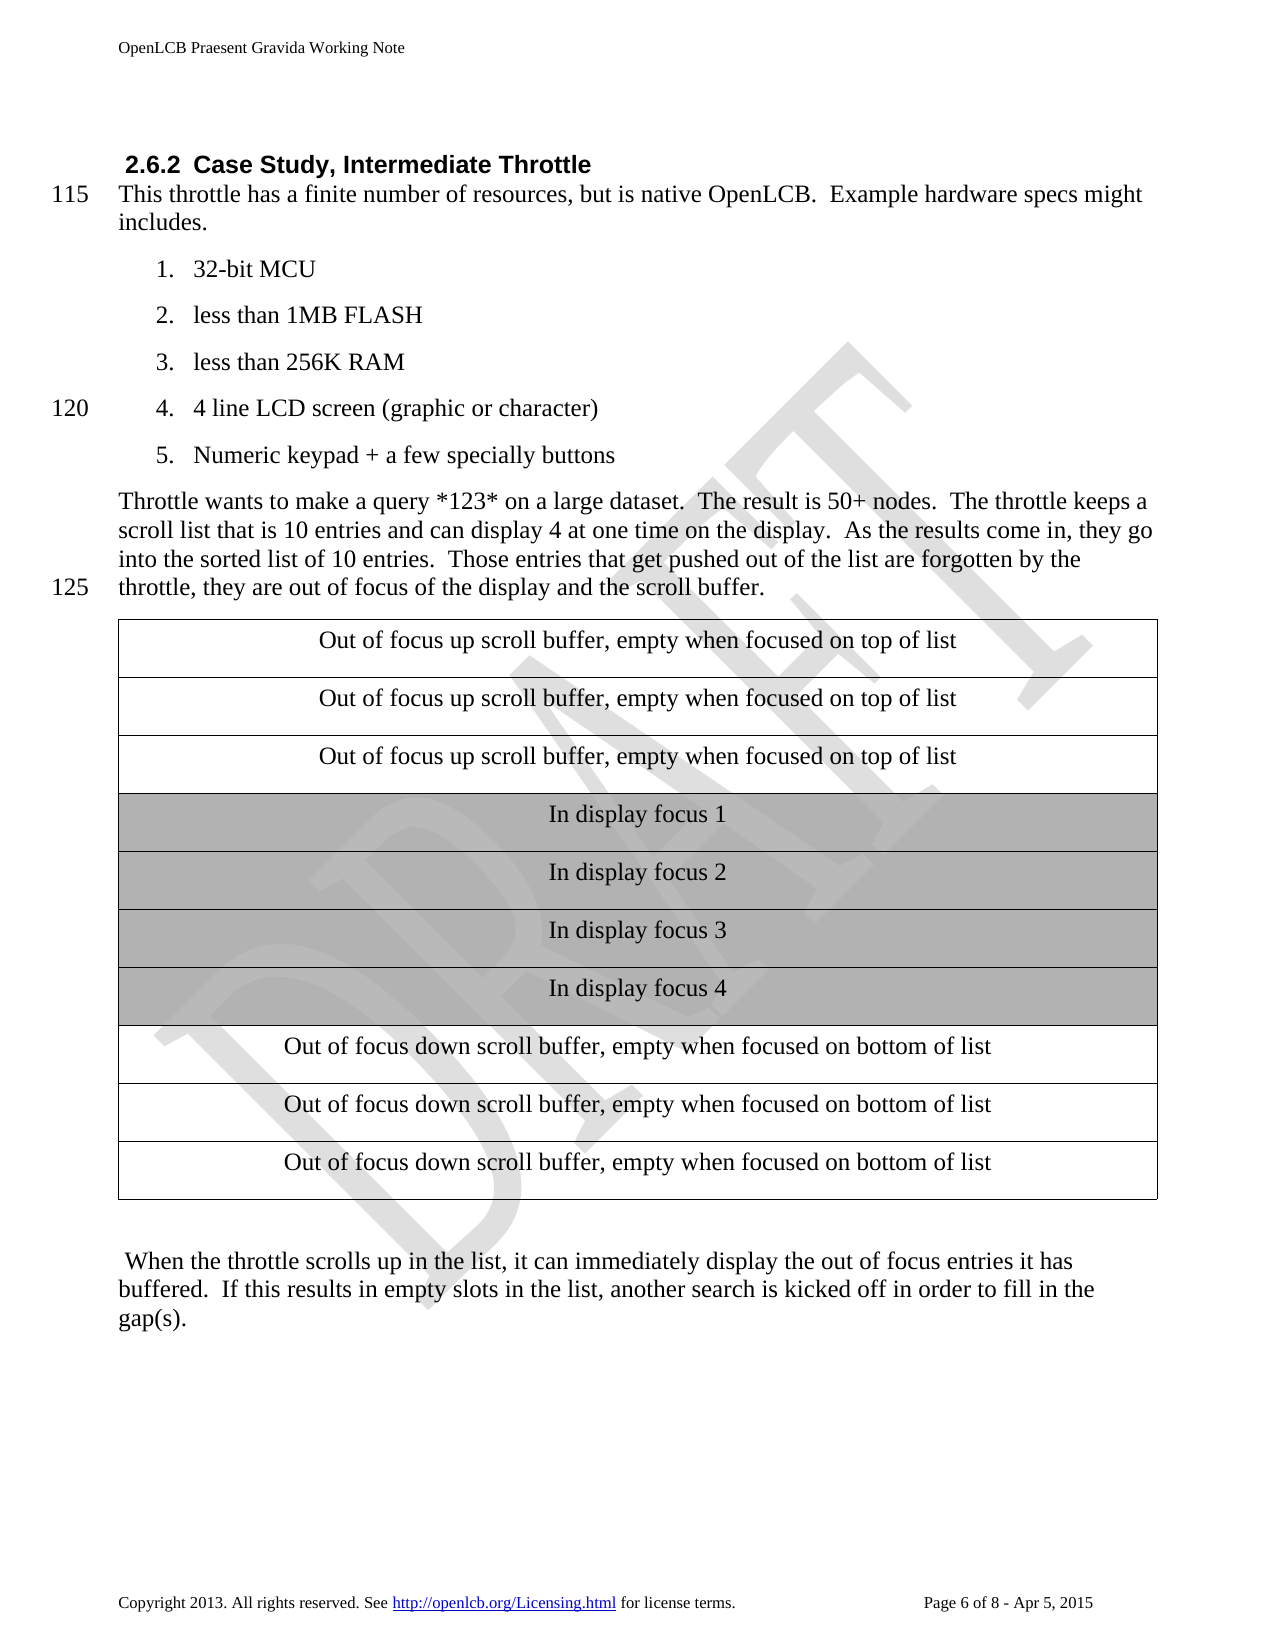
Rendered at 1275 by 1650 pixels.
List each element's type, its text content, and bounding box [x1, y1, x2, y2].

table_cell Out of focus down scroll buffer, empty when focused on bottom of list [513, 1142, 1157, 1199]
table_cell In display focus 2 [821, 852, 1157, 909]
list Numeric keypad + a few specially buttons [156, 440, 748, 468]
table_cell In display focus 1 [376, 828, 460, 851]
table_cell In display focus 2 [671, 852, 816, 909]
table_cell Out of focus down scroll buffer, empty when focused on bottom of list [338, 1142, 494, 1199]
table_cell In display focus 1 [611, 794, 701, 851]
table_cell In display focus 4 [355, 968, 488, 1025]
table_cell In display focus 1 [736, 794, 882, 851]
table_cell In display focus 1 [119, 794, 630, 851]
table_header Out of focus up scroll buffer, empty when focused on top of list [825, 620, 1033, 677]
subtitle Case Study, Intermediate Throttle [118, 150, 1157, 179]
list [815, 393, 1157, 422]
table_cell Out of focus up scroll buffer, empty when focused on top of list [119, 678, 550, 735]
table_cell In display focus 3 [119, 910, 430, 967]
table_cell In display focus 4 [211, 977, 376, 1025]
table_cell In display focus 2 [119, 852, 372, 909]
table_cell Out of focus down scroll buffer, empty when focused on bottom of list [426, 1026, 546, 1083]
table_header Out of focus up scroll buffer, empty when focused on top of list [119, 620, 737, 677]
table_cell Out of focus down scroll buffer, empty when focused on bottom of list [222, 1026, 435, 1083]
table_cell In display focus 3 [540, 910, 709, 967]
table_cell In display focus 4 [119, 968, 220, 1025]
list [855, 347, 1157, 376]
table_cell Out of focus down scroll buffer, empty when focused on bottom of list [119, 1142, 352, 1199]
table_cell In display focus 2 [506, 852, 669, 909]
text Throttle wants to make a query *123* on a large dataset. The result is 50+ nodes. The throttle keeps a scroll list that is 10 entries and can display 4 at one time on the display. As the results come in, they go into the sorted list of 10 entries. Those entries that get pushed out of the list are forgotten by the throttle, they are out of focus of the display and the scroll buffer. [890, 486, 1157, 601]
table_cell In display focus 4 [590, 968, 1157, 1025]
table_cell Out of focus up scroll buffer, empty when focused on top of list [119, 736, 590, 793]
table_cell Out of focus up scroll buffer, empty when focused on top of list [565, 678, 795, 735]
table_cell Out of focus up scroll buffer, empty when focused on top of list [570, 736, 678, 793]
table_cell In display focus 3 [416, 910, 515, 967]
table_header Out of focus up scroll buffer, empty when focused on top of list [723, 620, 818, 675]
text Throttle wants to make a query *123* on a large dataset. The result is 50+ nodes. The throttle keeps a scroll list that is 10 entries and can display 4 at one time on the display. As the results come in, they go into the sorted list of 10 entries. Those entries that get pushed out of the list are forgotten by the throttle, they are out of focus of the display and the scroll buffer. [671, 486, 962, 601]
list less than 256K RAM [156, 347, 841, 376]
table_cell Out of focus down scroll buffer, empty when focused on bottom of list [532, 1026, 1157, 1083]
table_cell Out of focus down scroll buffer, empty when focused on bottom of list [478, 1084, 584, 1141]
table_cell In display focus 4 [502, 972, 631, 1025]
text Throttle wants to make a query *123* on a large dataset. The result is 50+ nodes. The throttle keeps a scroll list that is 10 entries and can display 4 at one time on the display. As the results come in, they go into the sorted list of 10 entries. Those entries that get pushed out of the list are forgotten by the throttle, they are out of focus of the display and the scroll buffer. [118, 486, 702, 601]
table_cell Out of focus up scroll buffer, empty when focused on top of list [798, 678, 1157, 735]
table_cell Out of focus down scroll buffer, empty when focused on bottom of list [119, 1084, 294, 1141]
list less than 1MB FLASH [156, 300, 1157, 329]
list [844, 440, 1157, 468]
table_cell In display focus 2 [366, 852, 510, 909]
list [762, 440, 829, 468]
table_header Out of focus up scroll buffer, empty when focused on top of list [1024, 620, 1157, 677]
table_cell Out of focus down scroll buffer, empty when focused on bottom of list [599, 1084, 1157, 1141]
table_cell Out of focus down scroll buffer, empty when focused on bottom of list [280, 1084, 478, 1141]
table_cell Out of focus down scroll buffer, empty when focused on bottom of list [119, 1026, 236, 1083]
table_cell Out of focus up scroll buffer, empty when focused on top of list [650, 736, 853, 793]
text When the throttle scrolls up in the list, it can immediately display the out of focus entries it has buffered. If this results in empty slots in the list, another search is kicked off in order to fill in the gap(s). [118, 1246, 1157, 1332]
list 32-bit MCU [156, 254, 1157, 283]
table_cell In display focus 3 [691, 910, 1157, 967]
table_cell In display focus 1 [698, 825, 761, 851]
table_cell In display focus 1 [889, 794, 1157, 851]
list 4 line LCD screen (graphic or character) [156, 393, 795, 422]
table_cell Out of focus up scroll buffer, empty when focused on top of list [839, 736, 1157, 793]
